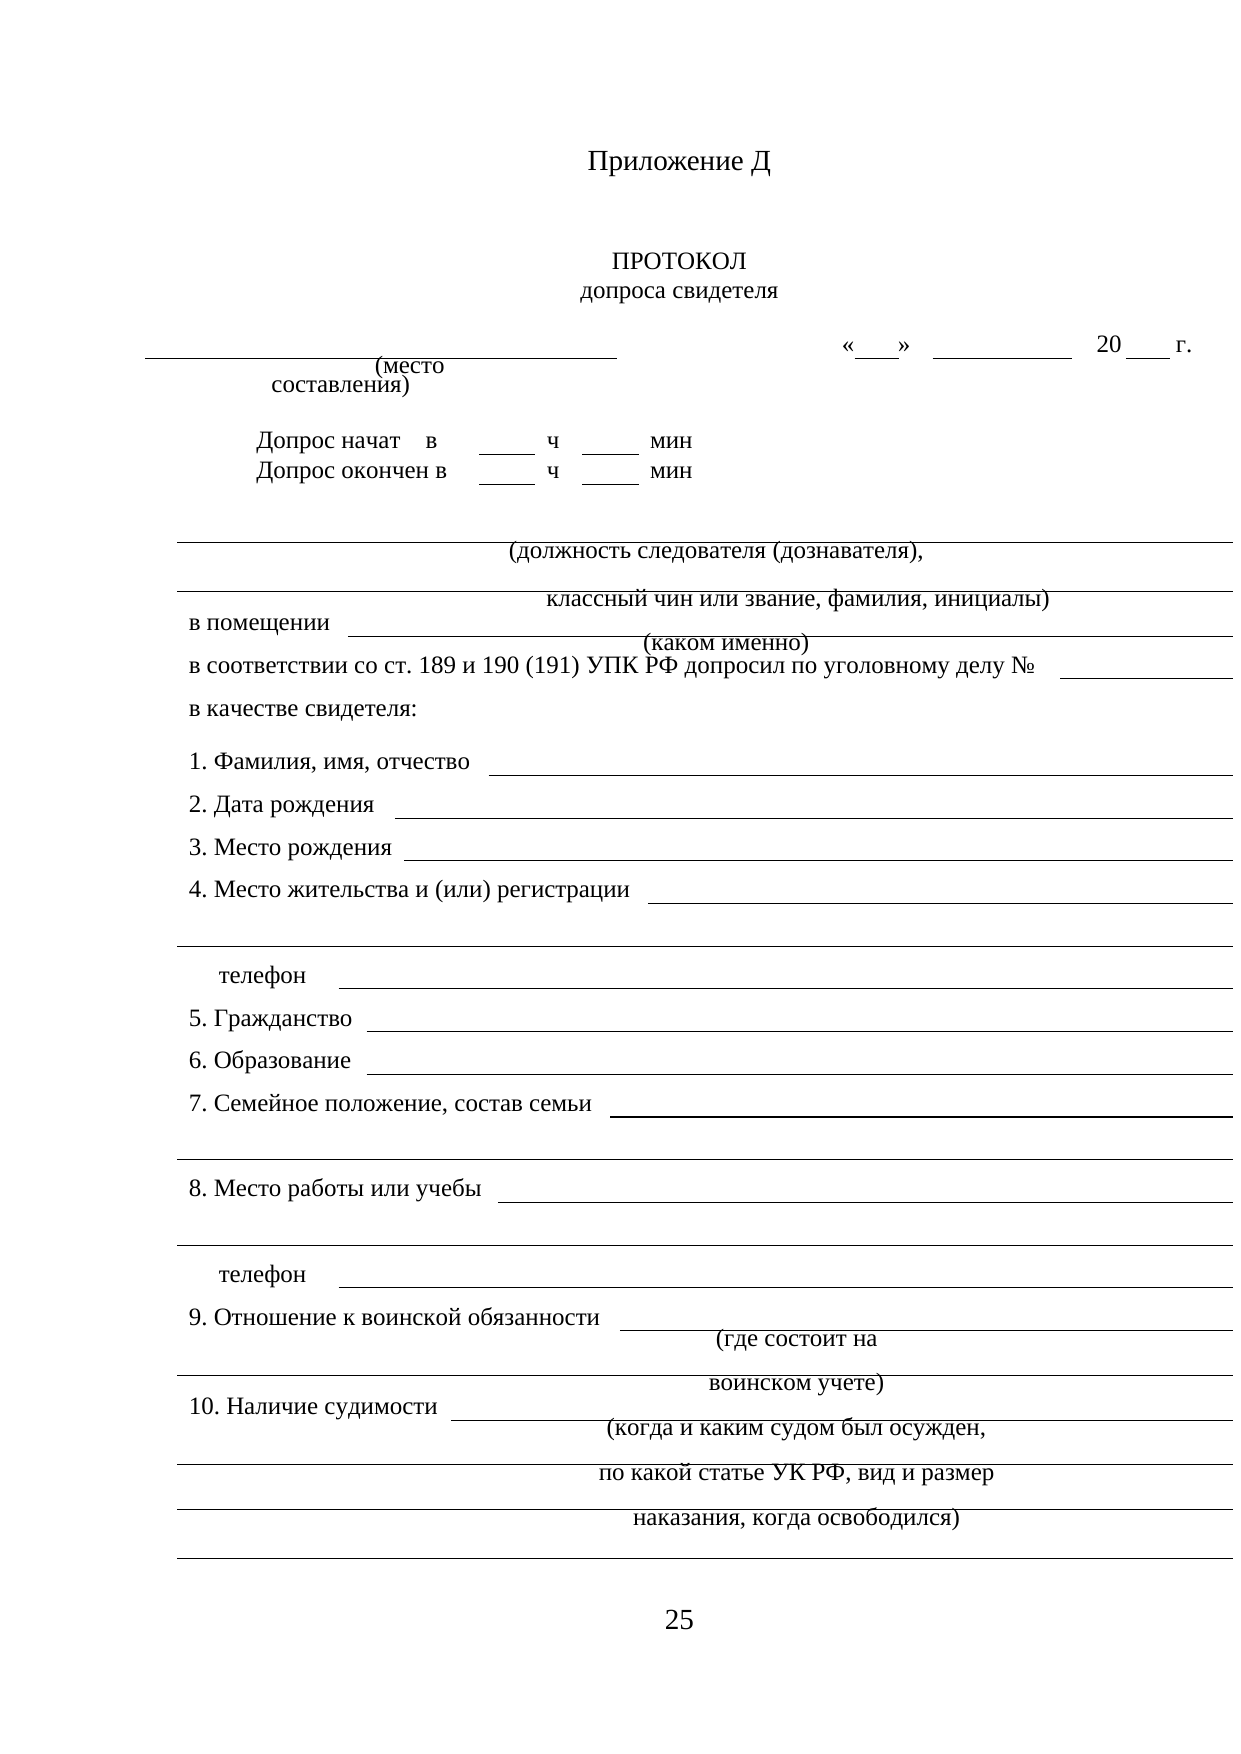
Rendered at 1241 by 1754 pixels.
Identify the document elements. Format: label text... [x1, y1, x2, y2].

table_header [367, 1006, 1233, 1031]
table_header телефон [207, 963, 338, 988]
text (когда и каким судом был осужден, [412, 1421, 1181, 1439]
table_cell Допрос окончен в [245, 454, 479, 484]
text воинском учете) [412, 1376, 880, 1394]
table_cell [582, 455, 638, 484]
table_header [498, 1177, 1233, 1202]
table_header [177, 1484, 1233, 1509]
table_header [177, 514, 1233, 542]
table_header [404, 835, 1233, 860]
table_header г. [1170, 333, 1213, 358]
table_header [339, 963, 1233, 988]
table_header [1060, 653, 1233, 678]
table_header [177, 1134, 1233, 1159]
text воинском учете) [879, 1376, 1181, 1394]
table_header » [899, 333, 932, 358]
table_header [1126, 333, 1170, 358]
table_header 20 [1072, 333, 1126, 358]
table_header в качестве свидетеля: [177, 696, 1233, 721]
table_cell [479, 455, 535, 484]
text (каком именно) [264, 637, 647, 653]
table_header 2. Дата рождения [177, 793, 395, 817]
table_cell ч [535, 454, 582, 484]
table_header [367, 1049, 1233, 1074]
text по какой статье УК РФ, вид и размер [412, 1465, 1181, 1484]
table_header мин [639, 425, 772, 454]
text классный чин или звание, фамилия, инициалы) [836, 592, 1181, 611]
table_header [339, 1262, 1233, 1287]
table_header [145, 333, 617, 358]
table_header 4. Место жительства и (или) регистрации [177, 878, 648, 903]
table_header 1. Фамилия, имя, отчество [177, 750, 488, 775]
table_header [395, 793, 1233, 817]
table_header [177, 921, 1233, 946]
table_header [177, 1529, 1233, 1558]
table_header [177, 1439, 1233, 1464]
table_header « [617, 333, 854, 358]
table_header [489, 750, 1233, 775]
table_header [610, 1091, 1233, 1116]
table_header 9. Отношение к воинской обязанности [177, 1305, 620, 1330]
text (каком именно) [646, 637, 805, 653]
text допроса свидетеля [177, 277, 1181, 304]
subtitle Приложение Д [177, 143, 1181, 177]
table_header [855, 333, 899, 358]
table_header 10. Наличие судимости [177, 1395, 451, 1419]
table_header 3. Место рождения [177, 835, 404, 860]
table_header [933, 333, 1072, 358]
table_header в соответствии со ст. 189 и 190 (191) УПК РФ допросил по уголовному делу № [177, 653, 1060, 678]
text наказания, когда освободился) [955, 1510, 1181, 1529]
table_header [620, 1305, 1233, 1330]
text (каком именно) [805, 637, 1181, 653]
table_header 8. Место работы или учебы [177, 1177, 498, 1202]
text (должность следователя (дознавателя), [177, 543, 914, 562]
table_header 5. Гражданство [177, 1006, 367, 1031]
table_header 7. Семейное положение, состав семьи [177, 1091, 610, 1116]
table_header 6. Образование [177, 1049, 367, 1074]
table_header в помещении [177, 611, 348, 636]
text классный чин или звание, фамилия, инициалы) [513, 592, 834, 611]
text (должность следователя (дознавателя), [913, 543, 1181, 562]
table_header [451, 1395, 1233, 1419]
table_header [582, 425, 638, 454]
text (место составления) [168, 359, 513, 396]
table_header телефон [207, 1262, 338, 1287]
table_header [177, 562, 1233, 591]
text ПРОТОКОЛ [177, 239, 1181, 277]
table_cell мин [639, 454, 772, 484]
text (где состоит на [412, 1331, 1181, 1350]
text наказания, когда освободился) [412, 1510, 956, 1529]
table_header Допрос начат в [245, 425, 479, 454]
table_header [648, 878, 1233, 903]
table_header [479, 425, 535, 454]
table_header ч [535, 425, 582, 454]
table_header [177, 1350, 1233, 1375]
table_header [348, 611, 1233, 636]
table_header [177, 1220, 1233, 1244]
